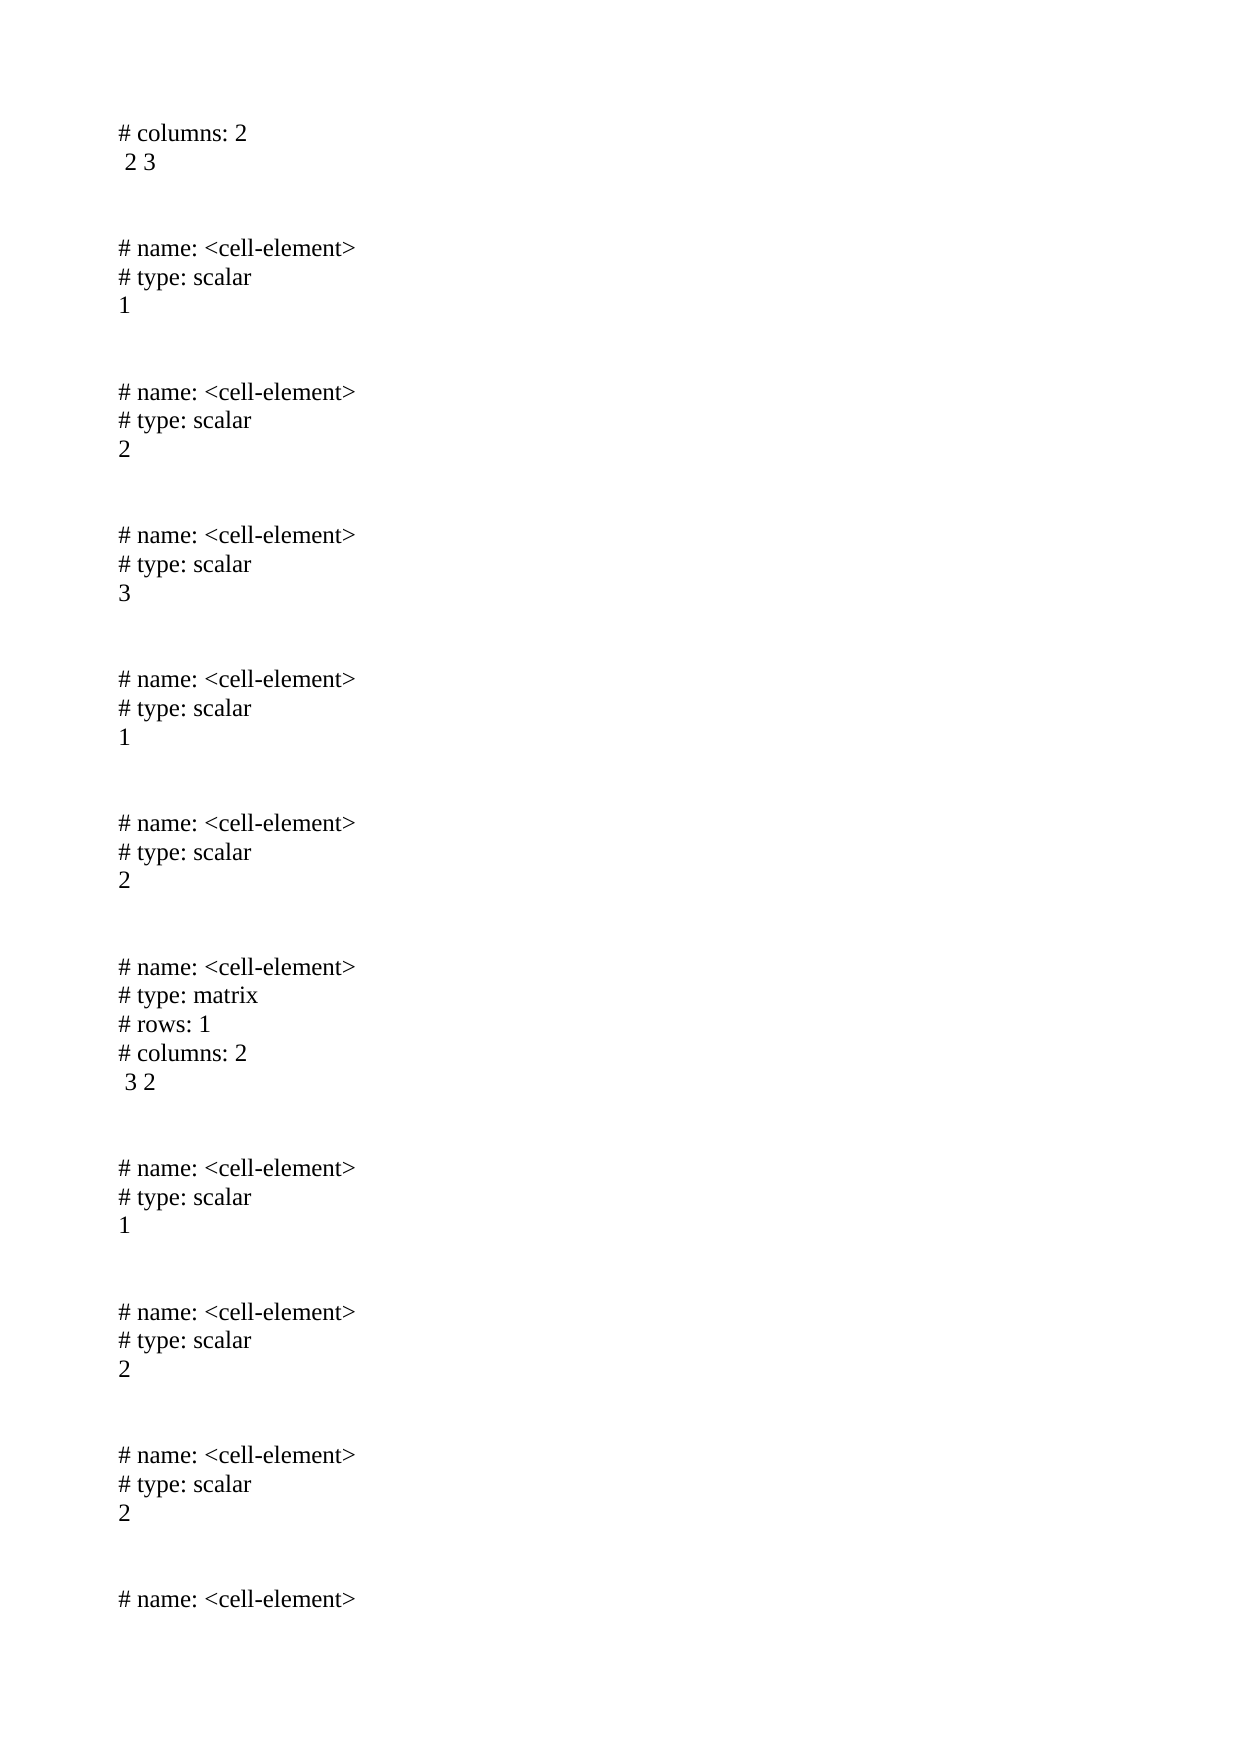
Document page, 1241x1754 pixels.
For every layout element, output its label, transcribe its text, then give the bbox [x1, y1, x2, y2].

text # type: scalar [118, 1469, 1122, 1498]
text 2 [118, 866, 1122, 894]
text 3 2 [118, 1067, 1122, 1096]
text # rows: 1 [118, 1009, 1122, 1038]
text # name: <cell-element> [118, 1584, 1122, 1613]
text 1 [118, 1211, 1122, 1239]
text # name: <cell-element> [118, 1297, 1122, 1326]
text # name: <cell-element> [118, 377, 1122, 406]
text # type: scalar [118, 1326, 1122, 1354]
text # type: scalar [118, 406, 1122, 434]
text # name: <cell-element> [118, 952, 1122, 981]
text # name: <cell-element> [118, 1441, 1122, 1469]
text # name: <cell-element> [118, 521, 1122, 549]
text # columns: 2 [118, 118, 1122, 147]
text # type: scalar [118, 693, 1122, 722]
text # name: <cell-element> [118, 664, 1122, 693]
text 1 [118, 291, 1122, 319]
text # type: scalar [118, 262, 1122, 291]
text 2 [118, 1354, 1122, 1383]
text # type: matrix [118, 981, 1122, 1009]
text 3 [118, 578, 1122, 607]
text # name: <cell-element> [118, 808, 1122, 837]
text # type: scalar [118, 1182, 1122, 1211]
text # columns: 2 [118, 1038, 1122, 1067]
text # name: <cell-element> [118, 1153, 1122, 1182]
text 1 [118, 722, 1122, 751]
text # type: scalar [118, 549, 1122, 578]
text 2 3 [118, 147, 1122, 176]
text # name: <cell-element> [118, 233, 1122, 262]
text # type: scalar [118, 837, 1122, 866]
text 2 [118, 1498, 1122, 1527]
text 2 [118, 434, 1122, 463]
